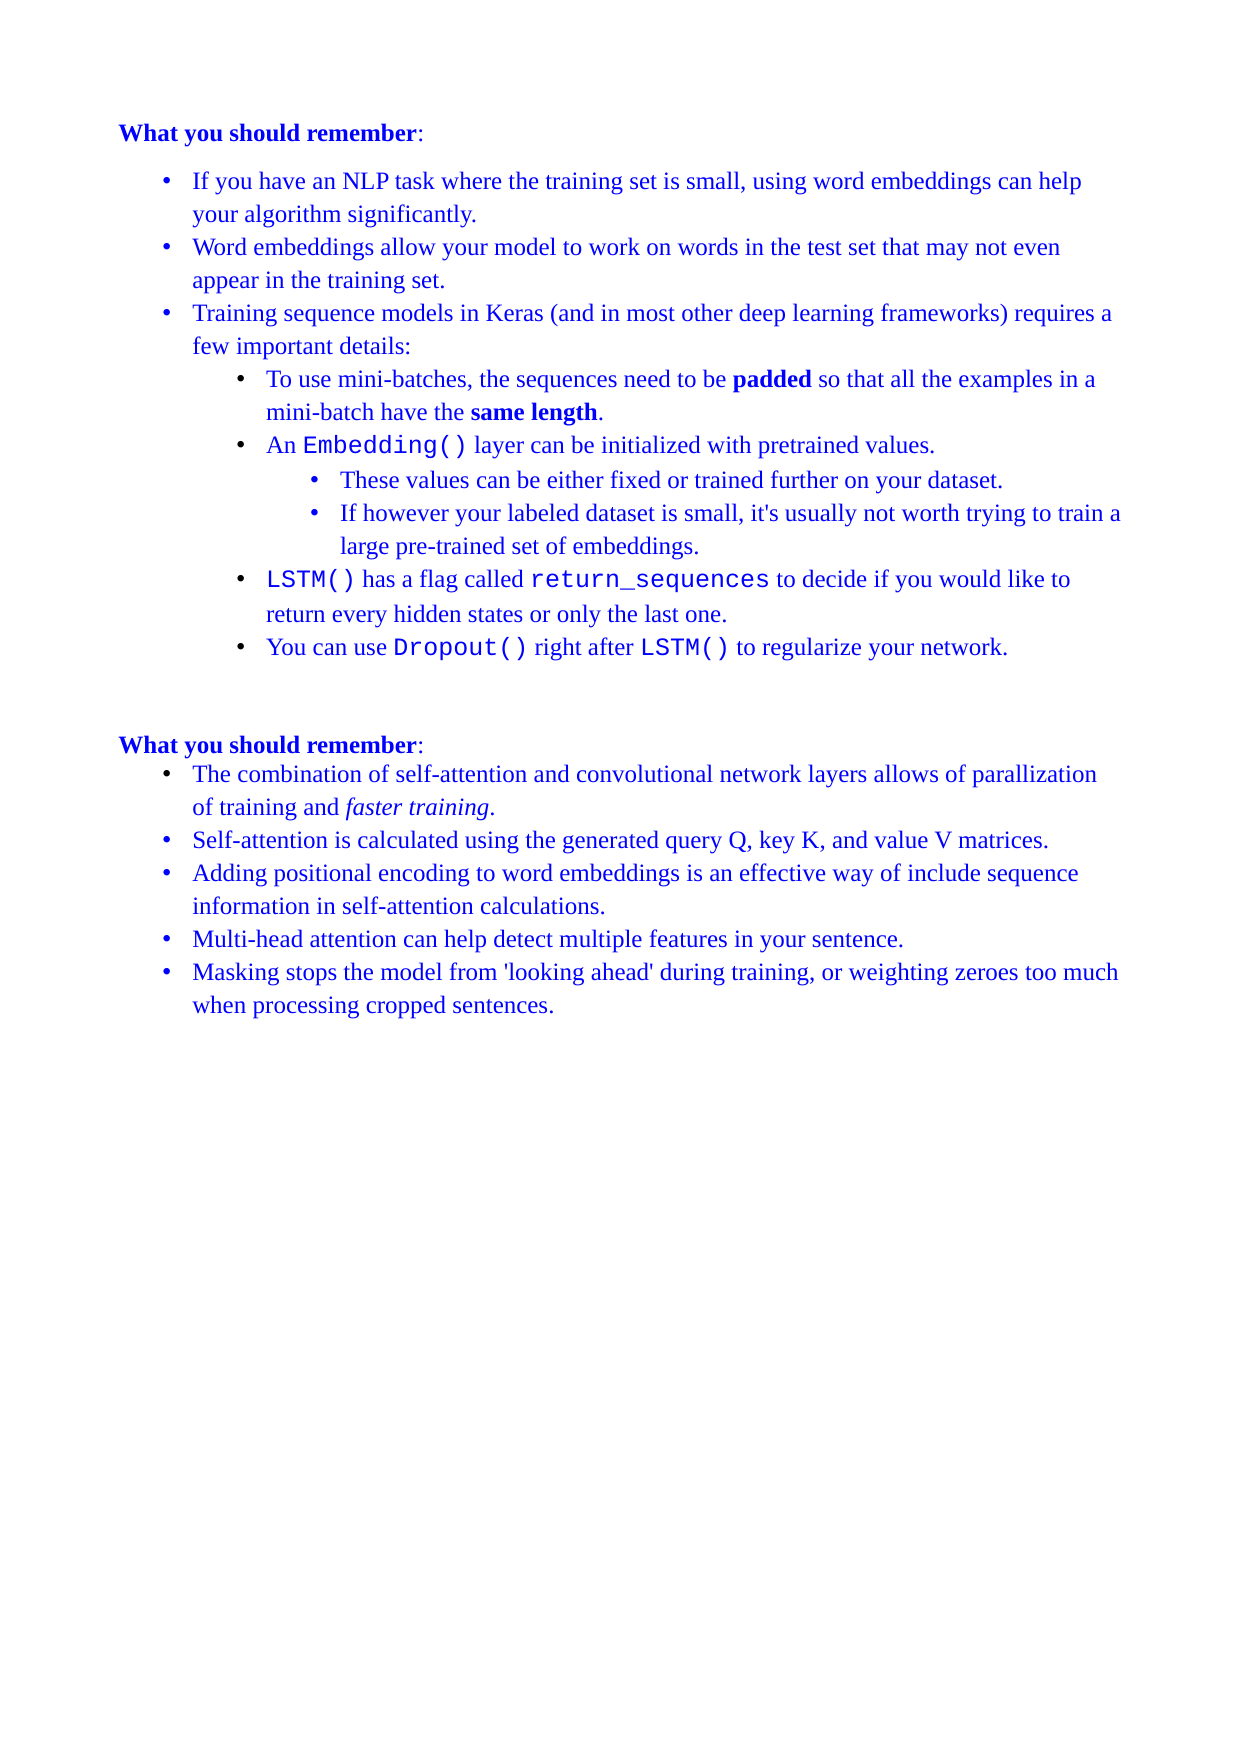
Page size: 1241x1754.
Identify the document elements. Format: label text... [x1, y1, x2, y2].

list If you have an NLP task where the training set is small, using word embeddings can help your algorithm significantly. [162, 166, 1122, 227]
list These values can be either fixed or trained further on your dataset. [310, 465, 1122, 494]
text What you should remember: [118, 730, 1122, 759]
list If however your labeled dataset is small, it's usually not worth trying to train a large pre-trained set of embeddings. [310, 498, 1122, 560]
list Masking stops the model from 'looking ahead' during training, or weighting zeroes too much when processing cropped sentences. [162, 957, 1122, 1019]
list To use mini-batches, the sequences need to be padded so that all the examples in a mini-batch have the same length. [236, 364, 1122, 426]
list Adding positional encoding to word embeddings is an effective way of include sequence information in self-attention calculations. [162, 858, 1122, 920]
text What you should remember: [118, 118, 1122, 147]
list The combination of self-attention and convolutional network layers allows of parallization of training and faster training. [162, 759, 1122, 821]
list You can use Dropout() right after LSTM() to regularize your network. [236, 632, 1122, 663]
list Multi-head attention can help detect multiple features in your sentence. [162, 924, 1122, 953]
list An Embedding() layer can be initialized with pretrained values. [236, 430, 1122, 461]
list Word embeddings allow your model to work on words in the test set that may not even appear in the training set. [162, 232, 1122, 293]
list LSTM() has a flag called return_sequences to decide if you would like to return every hidden states or only the last one. [236, 564, 1122, 628]
list Training sequence models in Keras (and in most other deep learning frameworks) requires a few important details: [162, 298, 1122, 359]
list Self-attention is calculated using the generated query Q, key K, and value V matrices. [162, 825, 1122, 854]
